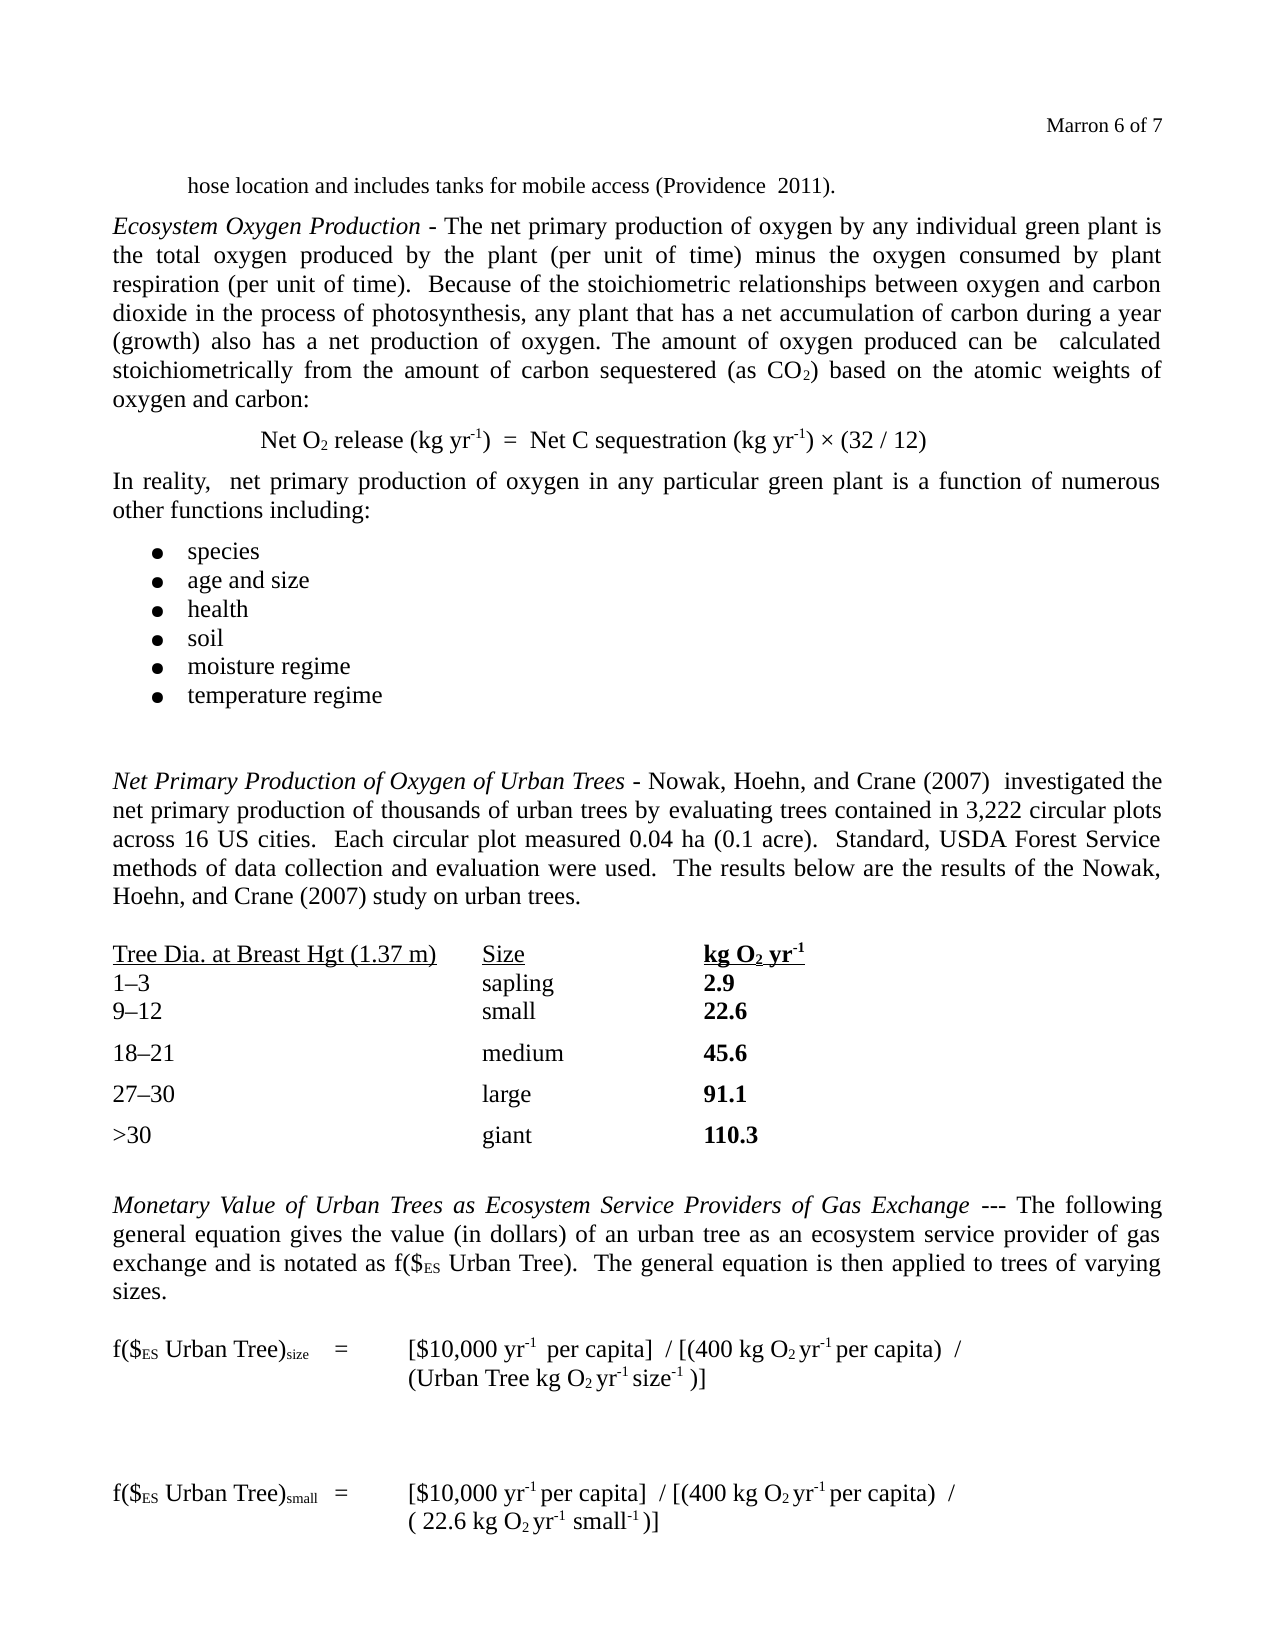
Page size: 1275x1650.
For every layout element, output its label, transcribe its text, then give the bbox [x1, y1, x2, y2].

list temperature regime [150, 680, 1162, 709]
text In reality, net primary production of oxygen in any particular green plant is a function of numerous other functions including: [112, 466, 1162, 524]
text Tree Dia. at Breast Hgt (1.37 m) Size kg O2 yr-1 [112, 939, 1162, 968]
text Ecosystem Oxygen Production - The net primary production of oxygen by any individual green plant is the total oxygen produced by the plant (per unit of time) minus the oxygen consumed by plant respiration (per unit of time). Because of the stoichiometric relationships between oxygen and carbon dioxide in the process of photosynthesis, any plant that has a net accumulation of carbon during a year (growth) also has a net production of oxygen. The amount of oxygen produced can be calculated stoichiometrically from the amount of carbon sequestered (as CO2) based on the atomic weights of oxygen and carbon: [112, 211, 1162, 413]
text (Urban Tree kg O2 yr-1 size-1 )] [112, 1363, 1162, 1391]
list soil [150, 623, 1162, 651]
list health [150, 594, 1162, 623]
text 1–3 sapling 2.9 [112, 968, 1162, 996]
text 18–21 medium 45.6 [112, 1038, 1162, 1066]
text ( 22.6 kg O2 yr-1 small-1 )] [112, 1506, 1162, 1535]
list hose location and includes tanks for mobile access (Providence 2011). [150, 172, 1162, 199]
text Net O2 release (kg yr-1) = Net C sequestration (kg yr-1) × (32 / 12) [112, 425, 1162, 454]
text 27–30 large 91.1 [112, 1079, 1162, 1108]
list species [150, 536, 1162, 565]
text 9–12 small 22.6 [112, 996, 1162, 1025]
list age and size [150, 565, 1162, 594]
text f($ES Urban Tree)size = [$10,000 yr-1 per capita] / [(400 kg O2 yr-1 per capita) / [112, 1334, 1162, 1363]
text Net Primary Production of Oxygen of Urban Trees - Nowak, Hoehn, and Crane (2007) investigated the net primary production of thousands of urban trees by evaluating trees contained in 3,222 circular plots across 16 US cities. Each circular plot measured 0.04 ha (0.1 acre). Standard, USDA Forest Service methods of data collection and evaluation were used. The results below are the results of the Nowak, Hoehn, and Crane (2007) study on urban trees. [112, 766, 1162, 910]
text >30 giant 110.3 [112, 1120, 1162, 1149]
text f($ES Urban Tree)small = [$10,000 yr-1 per capita] / [(400 kg O2 yr-1 per capita) / [112, 1478, 1162, 1506]
text Monetary Value of Urban Trees as Ecosystem Service Providers of Gas Exchange --- The following general equation gives the value (in dollars) of an urban tree as an ecosystem service provider of gas exchange and is notated as f($ES Urban Tree). The general equation is then applied to trees of varying sizes. [112, 1190, 1162, 1305]
list moisture regime [150, 651, 1162, 680]
